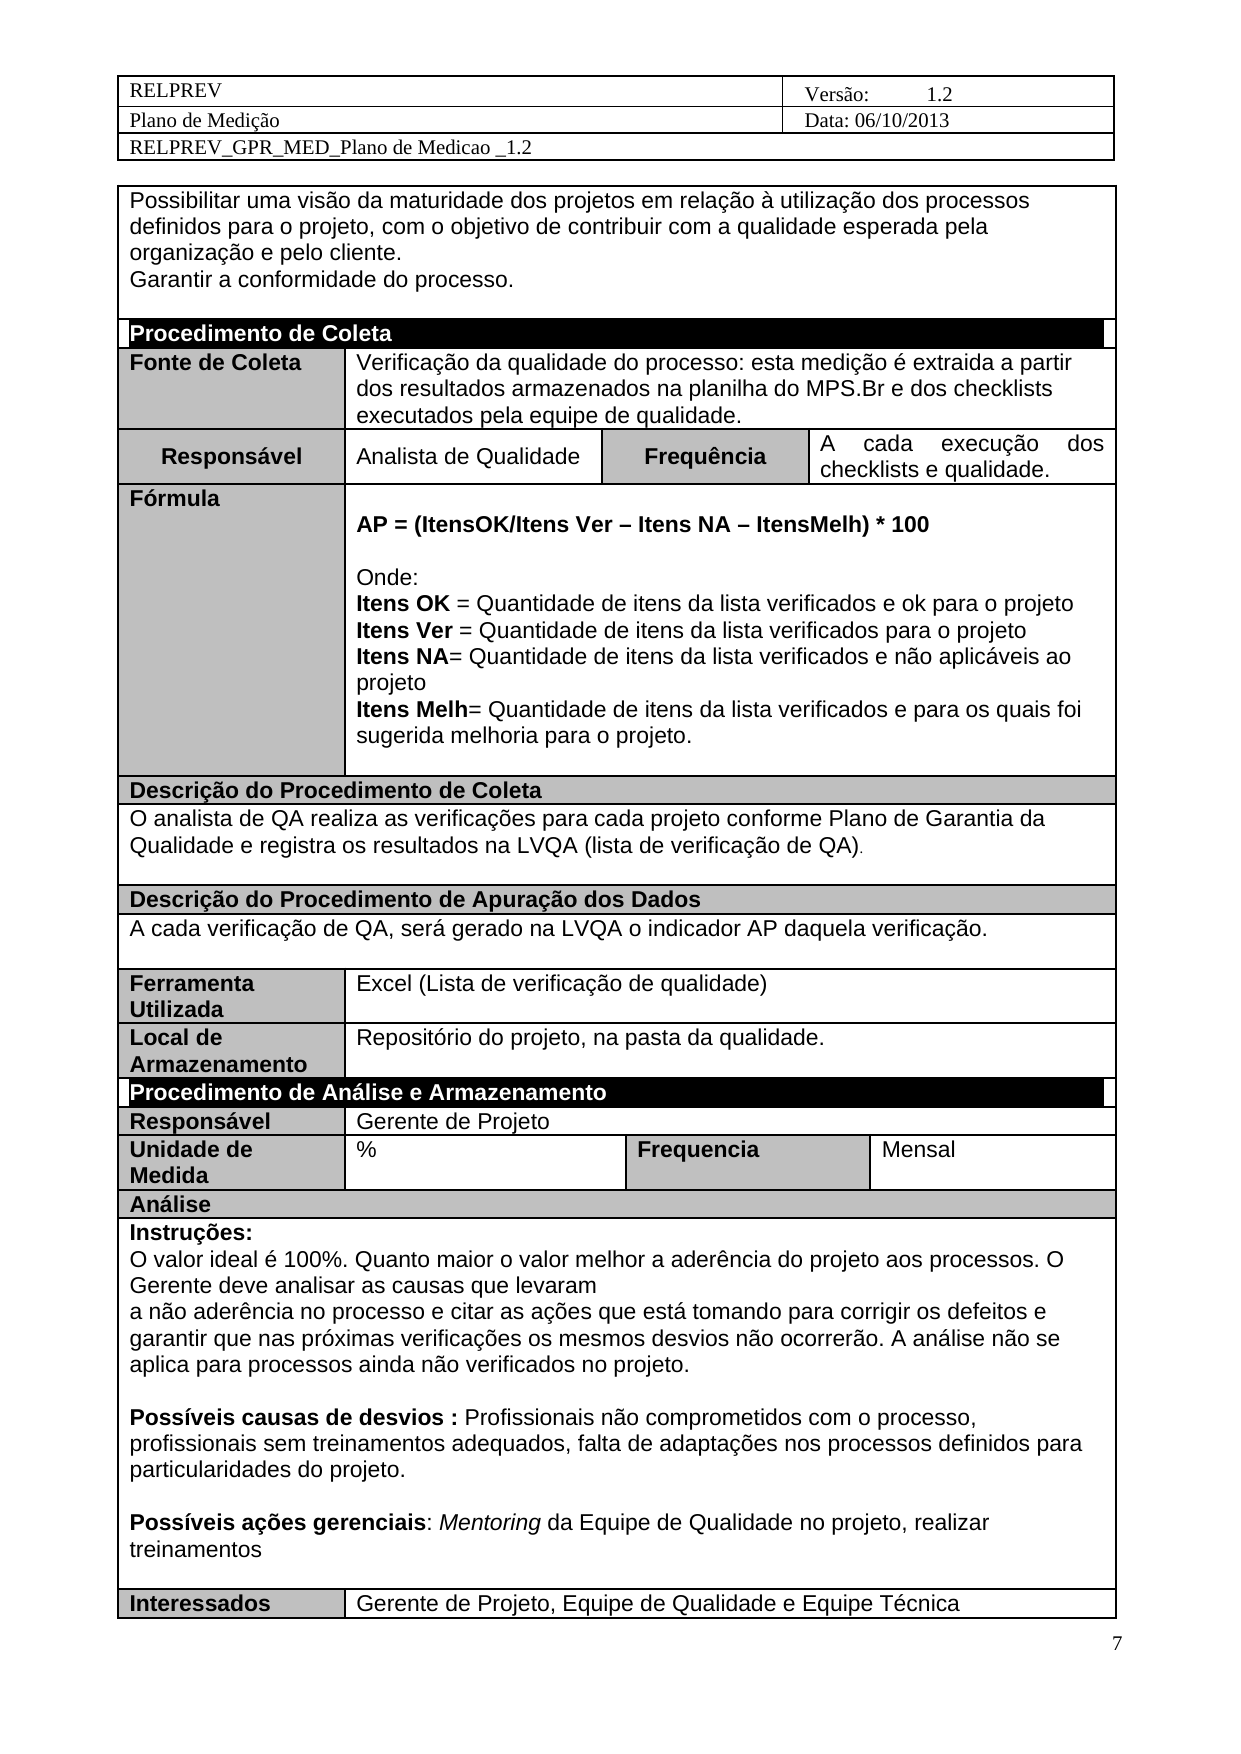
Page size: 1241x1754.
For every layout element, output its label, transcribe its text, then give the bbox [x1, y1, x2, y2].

table_cell Repositório do projeto, na pasta da qualidade. [346, 1024, 1115, 1077]
table_cell Frequencia [627, 1136, 869, 1189]
table_cell Ferramenta Utilizada [119, 970, 344, 1022]
table_cell Descrição do Procedimento de Coleta [119, 777, 1115, 803]
table_cell Descrição do Procedimento de Apuração dos Dados [119, 886, 1115, 913]
table_cell Gerente de Projeto [346, 1108, 1115, 1134]
table_cell Gerente de Projeto, Equipe de Qualidade e Equipe Técnica [346, 1590, 1115, 1617]
table_cell Analista de Qualidade [346, 430, 601, 483]
table_cell AP = (ItensOK/Itens Ver – Itens NA – ItensMelh) * 100 Onde: Itens OK = Quantidade de itens da lista verificados e ok para o projeto Itens Ver = Quantidade de itens da lista verificados para o projeto Itens NA= Quantidade de itens da lista verificados e não aplicáveis ao projeto Itens Melh= Quantidade de itens da lista verificados e para os quais foi sugerida melhoria para o projeto. [346, 485, 1115, 775]
table_cell O analista de QA realiza as verificações para cada projeto conforme Plano de Garantia da Qualidade e registra os resultados na LVQA (lista de verificação de QA). [119, 805, 1115, 884]
table_cell Fonte de Coleta [119, 349, 344, 428]
table_cell Verificação da qualidade do processo: esta medição é extraida a partir dos resultados armazenados na planilha do MPS.Br e dos checklists executados pela equipe de qualidade. [346, 349, 1115, 428]
table_cell Análise [119, 1191, 1115, 1217]
table_cell A cada verificação de QA, será gerado na LVQA o indicador AP daquela verificação. [119, 915, 1115, 967]
table_cell Excel (Lista de verificação de qualidade) [346, 970, 1115, 1022]
table_cell Unidade de Medida [119, 1136, 344, 1189]
table_cell Local de Armazenamento [119, 1024, 344, 1077]
table_cell Possibilitar uma visão da maturidade dos projetos em relação à utilização dos processos definidos para o projeto, com o objetivo de contribuir com a qualidade esperada pela organização e pelo cliente. Garantir a conformidade do processo. [119, 187, 1115, 318]
table_cell Interessados [119, 1590, 344, 1617]
table_cell A cada execução dos checklists e qualidade. [810, 430, 1115, 483]
table_cell Frequência [603, 430, 808, 483]
table_cell Fórmula [119, 485, 344, 775]
table_cell Responsável [119, 430, 344, 483]
table_cell Mensal [871, 1136, 1115, 1189]
table_cell Responsável [119, 1108, 344, 1134]
table_cell Instruções: O valor ideal é 100%. Quanto maior o valor melhor a aderência do projeto aos processos. O Gerente deve analisar as causas que levaram a não aderência no processo e citar as ações que está tomando para corrigir os defeitos e garantir que nas próximas verificações os mesmos desvios não ocorrerão. A análise não se aplica para processos ainda não verificados no projeto. Possíveis causas de desvios : Profissionais não comprometidos com o processo, profissionais sem treinamentos adequados, falta de adaptações nos processos definidos para particularidades do projeto. Possíveis ações gerenciais: Mentoring da Equipe de Qualidade no projeto, realizar treinamentos [119, 1219, 1115, 1588]
table_cell % [346, 1136, 625, 1189]
